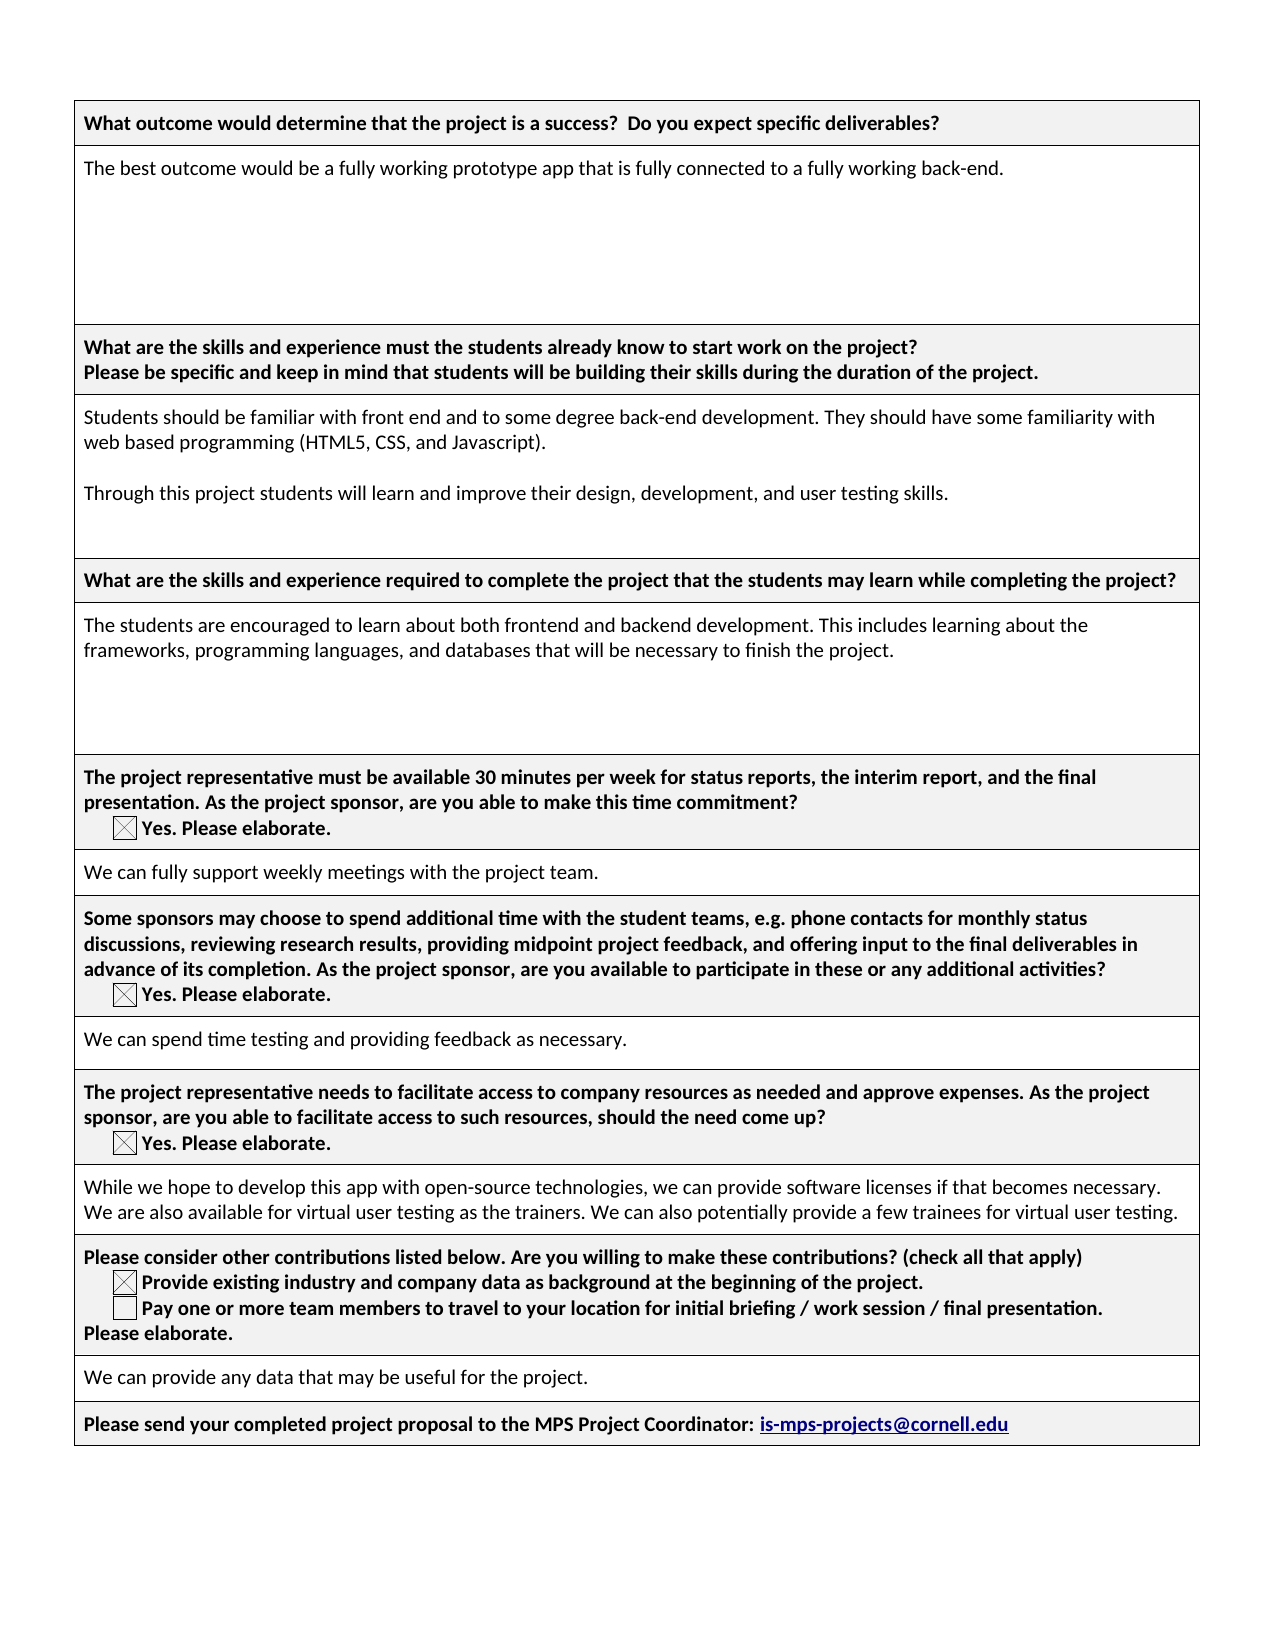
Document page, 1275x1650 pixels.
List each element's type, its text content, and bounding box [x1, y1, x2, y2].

table_cell Students should be familiar with front end and to some degree back-end development. They should have some familiarity with web based programming (HTML5, CSS, and Javascript). Through this project students will learn and improve their design, development, and user testing skills. [75, 395, 1199, 557]
table_cell What are the skills and experience required to complete the project that the students may learn while completing the project? [75, 559, 1199, 602]
table_cell The project representative needs to facilitate access to company resources as needed and approve expenses. As the project sponsor, are you able to facilitate access to such resources, should the need come up? Yes. Please elaborate. [75, 1070, 1199, 1164]
table_cell We can spend time testing and providing feedback as necessary. [75, 1017, 1199, 1069]
table_cell Please send your completed project proposal to the MPS Project Coordinator: is-mps-projects@cornell.edu [75, 1402, 1199, 1445]
table_cell We can fully support weekly meetings with the project team. [75, 850, 1199, 895]
table_header What outcome would determine that the project is a success? Do you expect specific deliverables? [75, 101, 1199, 145]
table_cell While we hope to develop this app with open-source technologies, we can provide software licenses if that becomes necessary. We are also available for virtual user testing as the trainers. We can also potentially provide a few trainees for virtual user testing. [75, 1165, 1199, 1234]
table_cell We can provide any data that may be useful for the project. [75, 1356, 1199, 1401]
table_cell Please consider other contributions listed below. Are you willing to make these contributions? (check all that apply) Provide existing industry and company data as background at the beginning of the project. Pay one or more team members to travel to your location for initial briefing / work session / final presentation. Please elaborate. [75, 1235, 1199, 1354]
table_cell The project representative must be available 30 minutes per week for status reports, the interim report, and the final presentation. As the project sponsor, are you able to make this time commitment? Yes. Please elaborate. [75, 755, 1199, 849]
table_cell What are the skills and experience must the students already know to start work on the project? Please be specific and keep in mind that students will be building their skills during the duration of the project. [75, 325, 1199, 394]
table_cell The students are encouraged to learn about both frontend and backend development. This includes learning about the frameworks, programming languages, and databases that will be necessary to finish the project. [75, 603, 1199, 754]
table_cell Some sponsors may choose to spend additional time with the student teams, e.g. phone contacts for monthly status discussions, reviewing research results, providing midpoint project feedback, and offering input to the final deliverables in advance of its completion. As the project sponsor, are you available to participate in these or any additional activities? Yes. Please elaborate. [75, 896, 1199, 1016]
table_cell The best outcome would be a fully working prototype app that is fully connected to a fully working back-end. [75, 146, 1199, 324]
